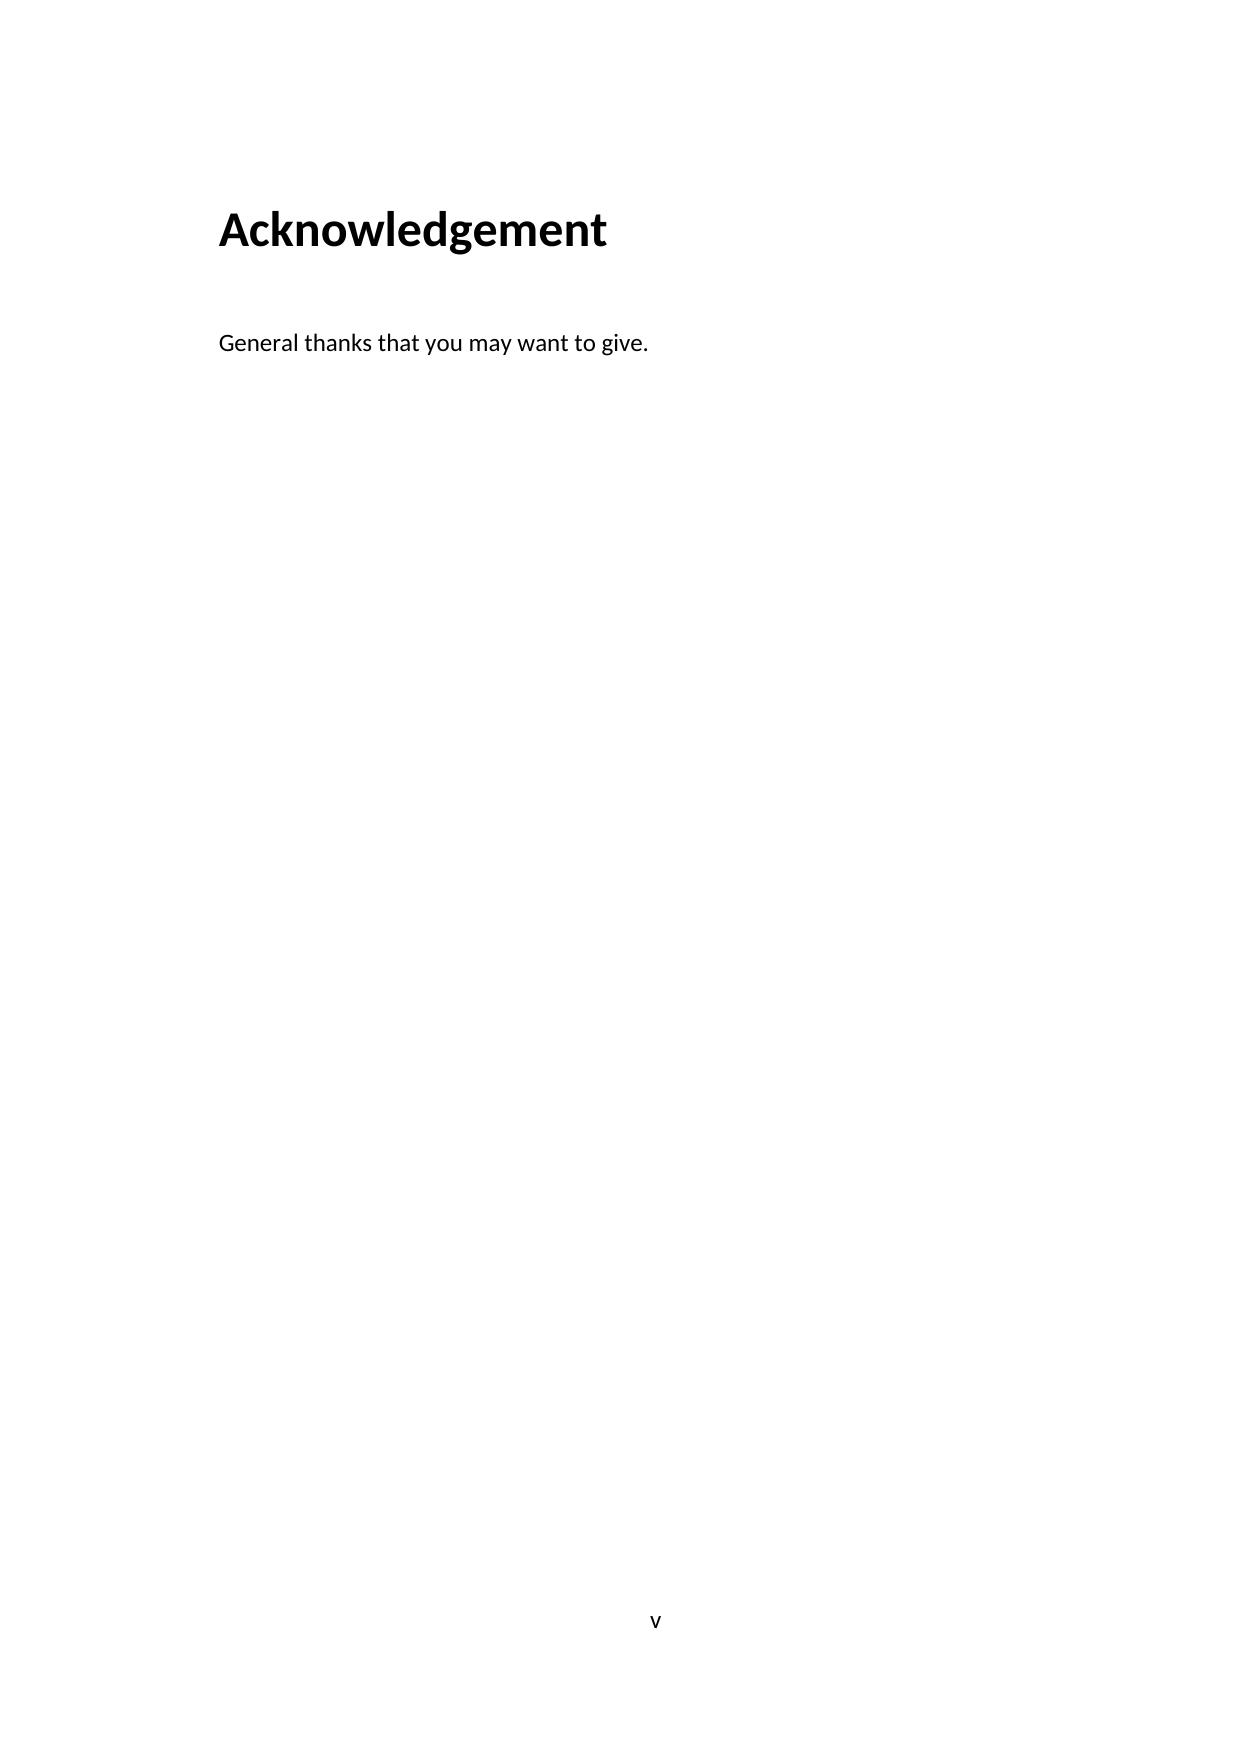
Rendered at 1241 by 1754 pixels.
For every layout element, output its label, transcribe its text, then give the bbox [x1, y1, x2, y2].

subtitle Acknowledgement [218, 198, 1092, 259]
text General thanks that you may want to give. [218, 327, 1092, 357]
